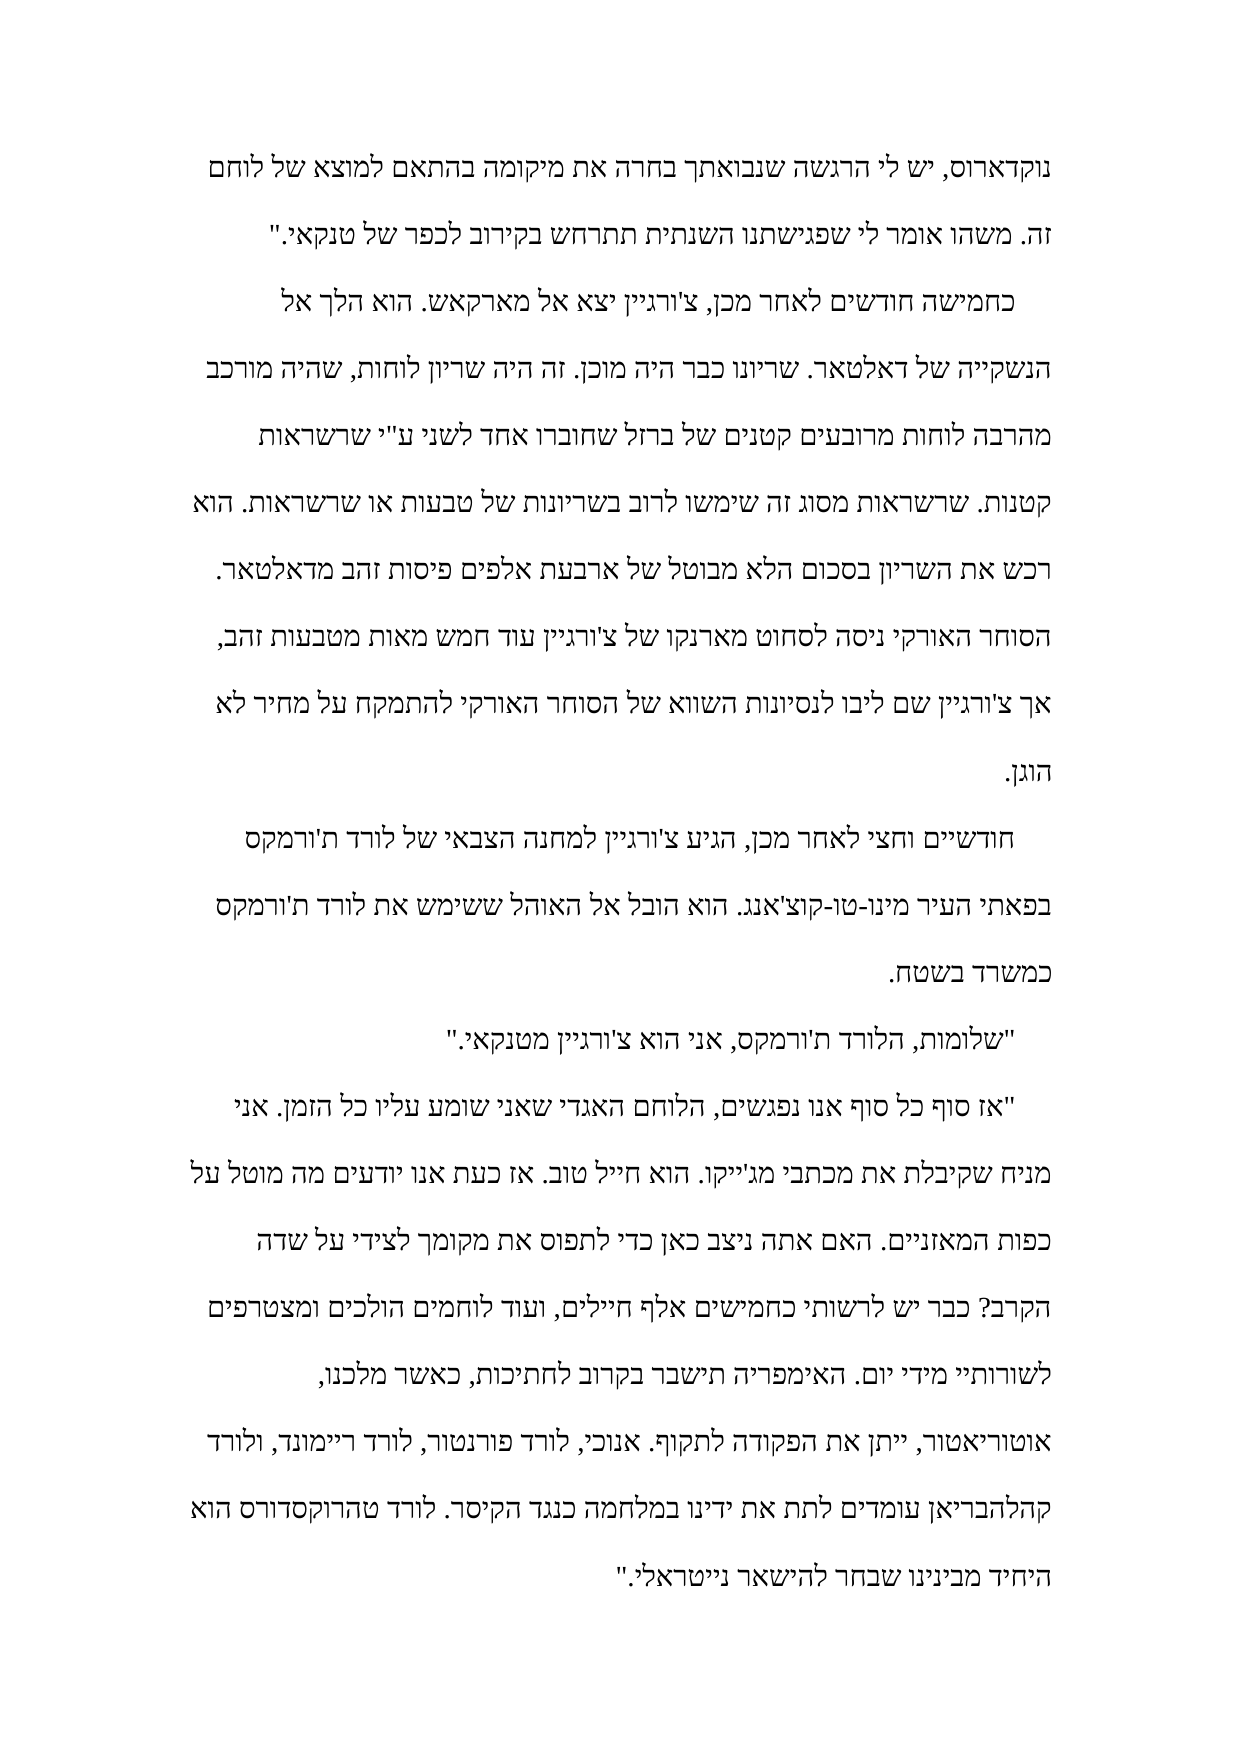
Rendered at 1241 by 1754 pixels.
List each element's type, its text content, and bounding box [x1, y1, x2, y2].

text כחמישה חודשים לאחר מכן, צ'ורגיין יצא אל מארקאש. הוא הלך אל הנשקייה של דאלטאר. שריונו כבר היה מוכן. זה היה שריון לוחות, שהיה מורכב מהרבה לוחות מרובעים קטנים של ברזל שחוברו אחד לשני ע"י שרשראות קטנות. שרשראות מסוג זה שימשו לרוב בשריונות של טבעות או שרשראות. הוא רכש את השריון בסכום הלא מבוטל של ארבעת אלפים פיסות זהב מדאלטאר. הסוחר האורקי ניסה לסחוט מארנקו של צ'ורגיין עוד חמש מאות מטבעות זהב, אך צ'ורגיין שם ליבו לנסיונות השווא של הסוחר האורקי להתמקח על מחיר לא הוגן. [187, 284, 1053, 787]
text "אז סוף כל סוף אנו נפגשים, הלוחם האגדי שאני שומע עליו כל הזמן. אני מניח שקיבלת את מכתבי מג'ייקו. הוא חייל טוב. אז כעת אנו יודעים מה מוטל על כפות המאזניים. האם אתה ניצב כאן כדי לתפוס את מקומך לצידי על שדה הקרב? כבר יש לרשותי כחמישים אלף חיילים, ועוד לוחמים הולכים ומצטרפים לשורותיי מידי יום. האימפריה תישבר בקרוב לחתיכות, כאשר מלכנו, אוטוריאטור, ייתן את הפקודה לתקוף. אנוכי, לורד פורנטור, לורד ריימונד, ולורד קהלהבריאן עומדים לתת את ידינו במלחמה כנגד הקיסר. לורד טהרוקסדורס הוא היחיד מבינינו שבחר להישאר נייטראלי." [187, 1089, 1053, 1592]
text "שלומות, הלורד ת'ורמקס, אני הוא צ'ורגיין מטנקאי." [187, 1022, 1053, 1056]
text נוקדארוס, יש לי הרגשה שנבואתך בחרה את מיקומה בהתאם למוצא של לוחם זה. משהו אומר לי שפגישתנו השנתית תתרחש בקירוב לכפר של טנקאי." [187, 150, 1053, 251]
text חודשיים וחצי לאחר מכן, הגיע צ'ורגיין למחנה הצבאי של לורד ת'ורמקס בפאתי העיר מינו-טו-קוצ'אנג. הוא הובל אל האוהל ששימש את לורד ת'ורמקס כמשרד בשטח. [187, 821, 1053, 988]
